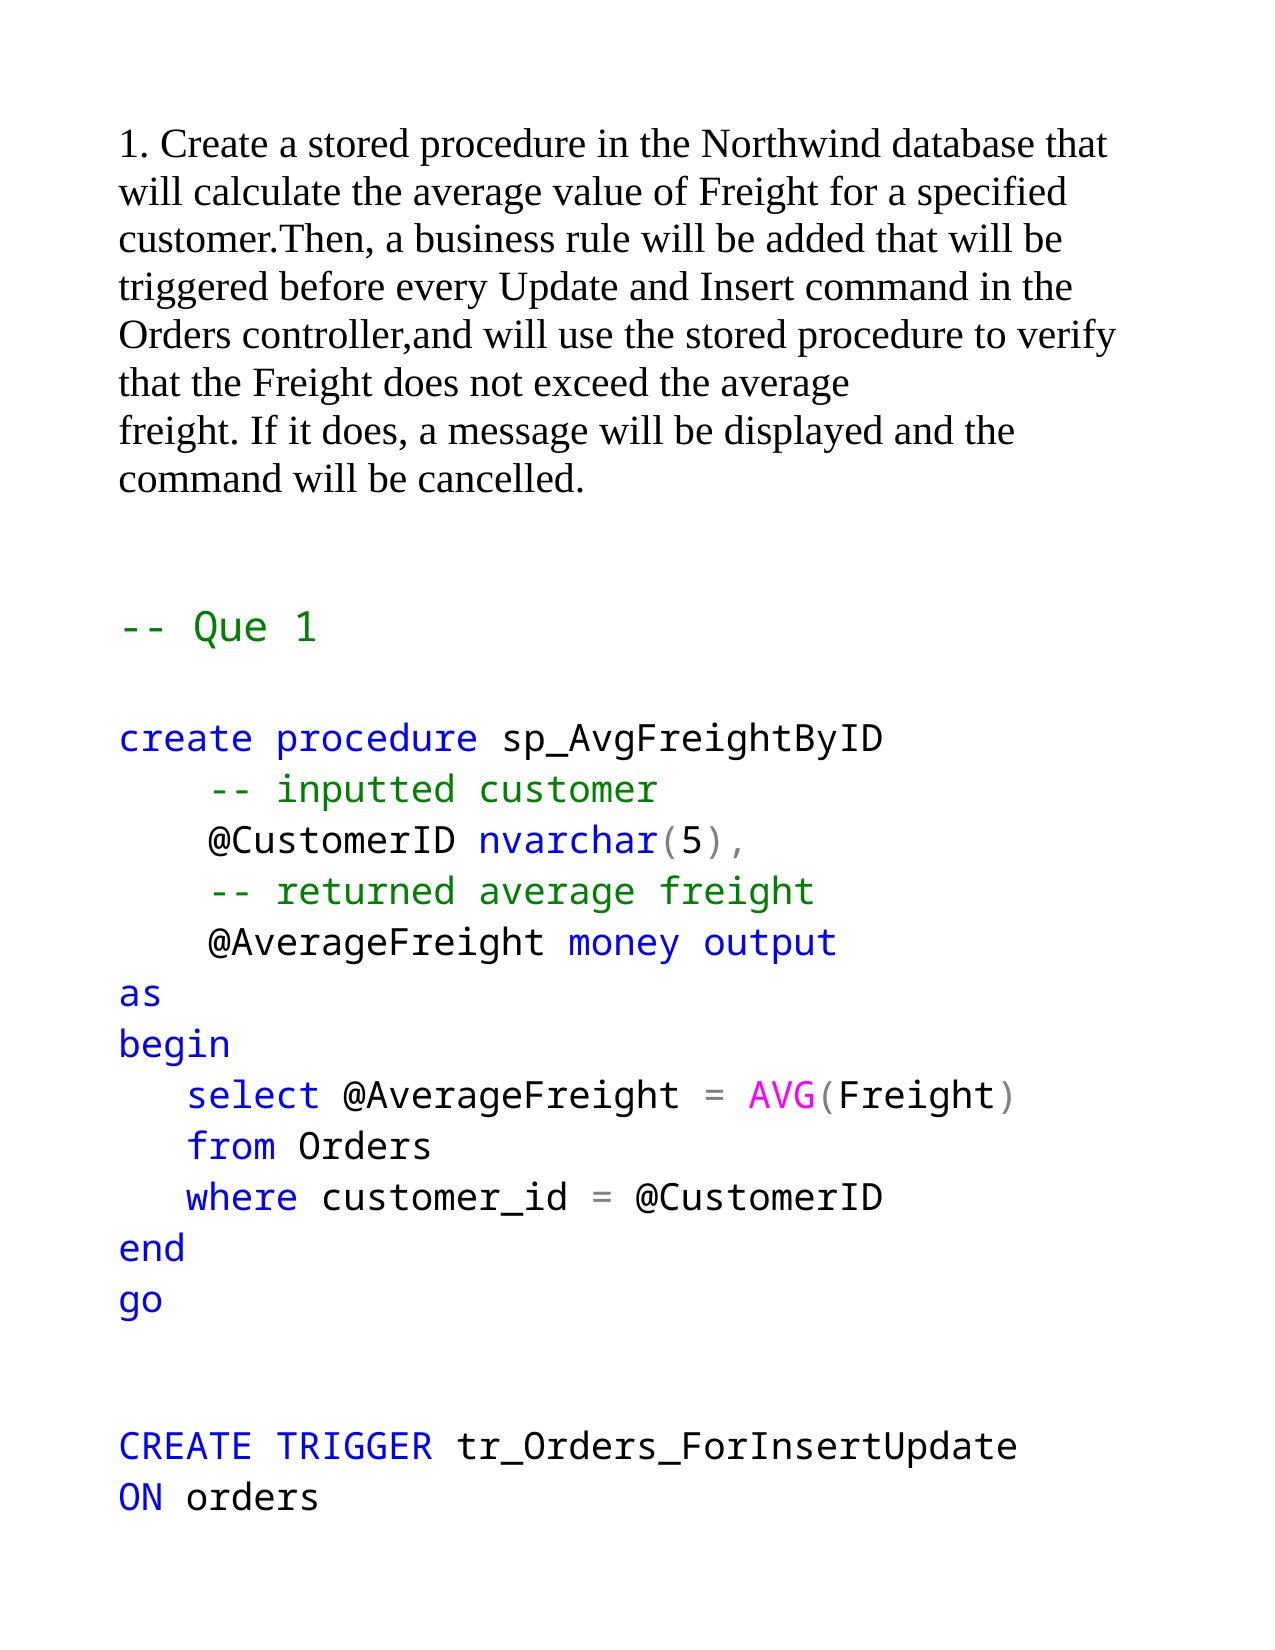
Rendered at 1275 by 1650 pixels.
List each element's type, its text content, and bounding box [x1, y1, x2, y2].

text begin [118, 1017, 1157, 1068]
text 1. Create a stored procedure in the Northwind database that will calculate the average value of Freight for a specified customer.Then, a business rule will be added that will be triggered before every Update and Insert command in the Orders controller,and will use the stored procedure to verify that the Freight does not exceed the average [118, 118, 1157, 406]
text create procedure sp_AvgFreightByID [118, 711, 1157, 762]
text end [118, 1221, 1157, 1272]
text -- inputted customer [118, 762, 1157, 813]
text @CustomerID nvarchar(5), [118, 813, 1157, 864]
text go [118, 1272, 1157, 1323]
text freight. If it does, a message will be displayed and the command will be cancelled. [118, 406, 1157, 501]
text as [118, 966, 1157, 1017]
text from Orders [118, 1119, 1157, 1170]
text @AverageFreight money output [118, 915, 1157, 966]
text where customer_id = @CustomerID [118, 1170, 1157, 1221]
text ON orders [118, 1470, 1157, 1521]
text select @AverageFreight = AVG(Freight) [118, 1068, 1157, 1119]
text -- returned average freight [118, 864, 1157, 915]
text -- Que 1 [118, 597, 1157, 654]
text CREATE TRIGGER tr_Orders_ForInsertUpdate [118, 1419, 1157, 1470]
